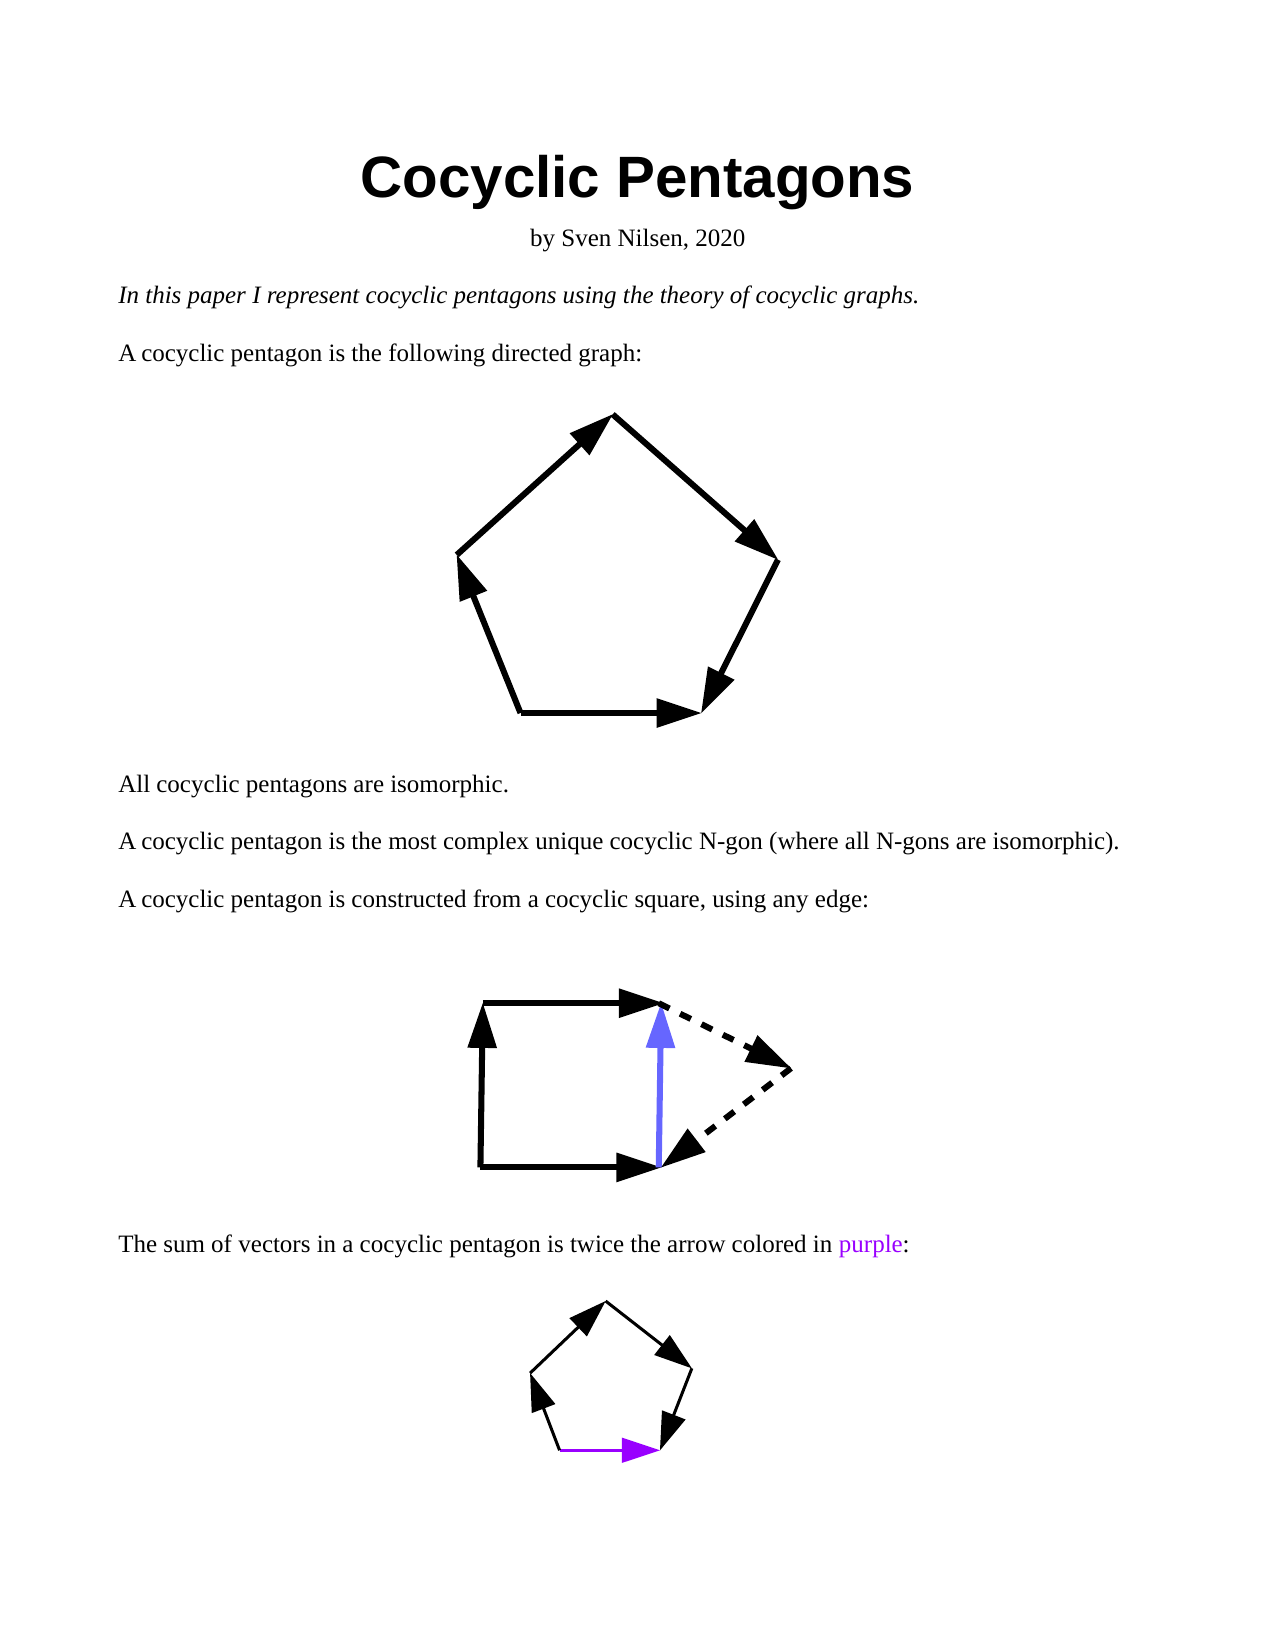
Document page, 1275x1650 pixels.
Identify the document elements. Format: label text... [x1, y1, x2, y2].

text A cocyclic pentagon is the most complex unique cocyclic N-gon (where all N-gons are isomorphic). [118, 826, 1157, 855]
title Cocyclic Pentagons [118, 143, 1157, 210]
text All cocyclic pentagons are isomorphic. [118, 769, 1157, 798]
text by Sven Nilsen, 2020 [118, 223, 1157, 251]
text A cocyclic pentagon is constructed from a cocyclic square, using any edge: [118, 884, 1157, 913]
text A cocyclic pentagon is the following directed graph: [118, 338, 1157, 366]
text The sum of vectors in a cocyclic pentagon is twice the arrow colored in purple: [118, 1229, 1157, 1258]
text In this paper I represent cocyclic pentagons using the theory of cocyclic graphs. [118, 280, 1157, 309]
